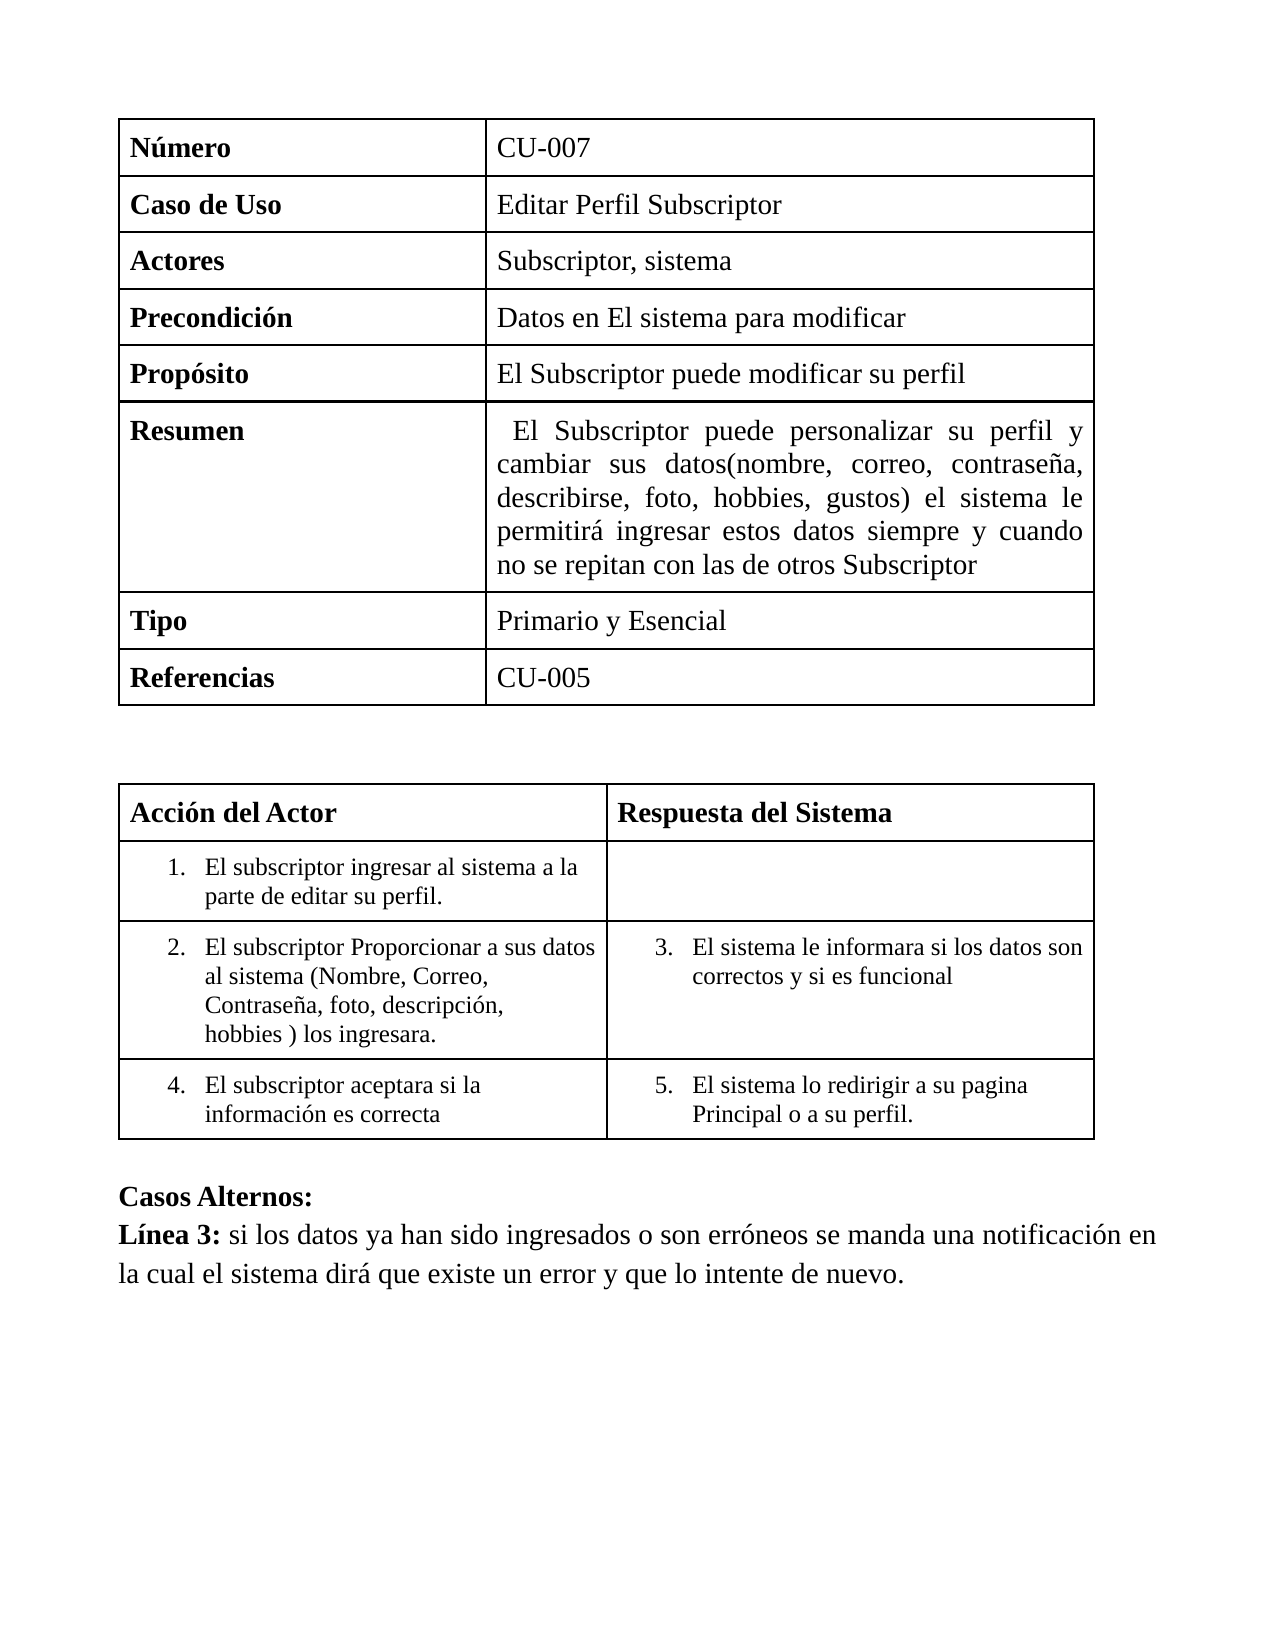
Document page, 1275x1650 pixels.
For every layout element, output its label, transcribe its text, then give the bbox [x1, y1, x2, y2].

table_cell Caso de Uso [120, 177, 485, 231]
table_cell Editar Perfil Subscriptor [487, 177, 1093, 231]
table_cell El sistema lo redirigir a su pagina Principal o a su perfil. [608, 1060, 1093, 1138]
table_cell El Subscriptor puede modificar su perfil [487, 346, 1093, 400]
table_cell Datos en El sistema para modificar [487, 290, 1093, 344]
table_cell El subscriptor Proporcionar a sus datos al sistema (Nombre, Correo, Contraseña, foto, descripción, hobbies ) los ingresara. [120, 922, 606, 1058]
table_cell Subscriptor, sistema [487, 233, 1093, 287]
table_cell Tipo [120, 593, 485, 647]
table_cell [608, 842, 1093, 920]
table_header Respuesta del Sistema [608, 785, 1093, 839]
table_cell El sistema le informara si los datos son correctos y si es funcional [608, 922, 1093, 1058]
table_cell El Subscriptor puede personalizar su perfil y cambiar sus datos(nombre, correo, contraseña, describirse, foto, hobbies, gustos) el sistema le permitirá ingresar estos datos siempre y cuando no se repitan con las de otros Subscriptor [487, 403, 1093, 591]
table_cell El subscriptor ingresar al sistema a la parte de editar su perfil. [120, 842, 606, 920]
text Línea 3: si los datos ya han sido ingresados o son erróneos se manda una notificación en la cual el sistema dirá que existe un error y que lo intente de nuevo. [118, 1217, 1157, 1289]
text Casos Alternos: [118, 1179, 1157, 1212]
table_header Acción del Actor [120, 785, 606, 839]
table_cell Referencias [120, 650, 485, 704]
table_cell Actores [120, 233, 485, 287]
table_cell Propósito [120, 346, 485, 400]
table_cell El subscriptor aceptara si la información es correcta [120, 1060, 606, 1138]
table_header CU-007 [487, 120, 1093, 174]
table_cell CU-005 [487, 650, 1093, 704]
table_cell Precondición [120, 290, 485, 344]
table_cell Resumen [120, 403, 485, 591]
table_cell Primario y Esencial [487, 593, 1093, 647]
table_header Número [120, 120, 485, 174]
